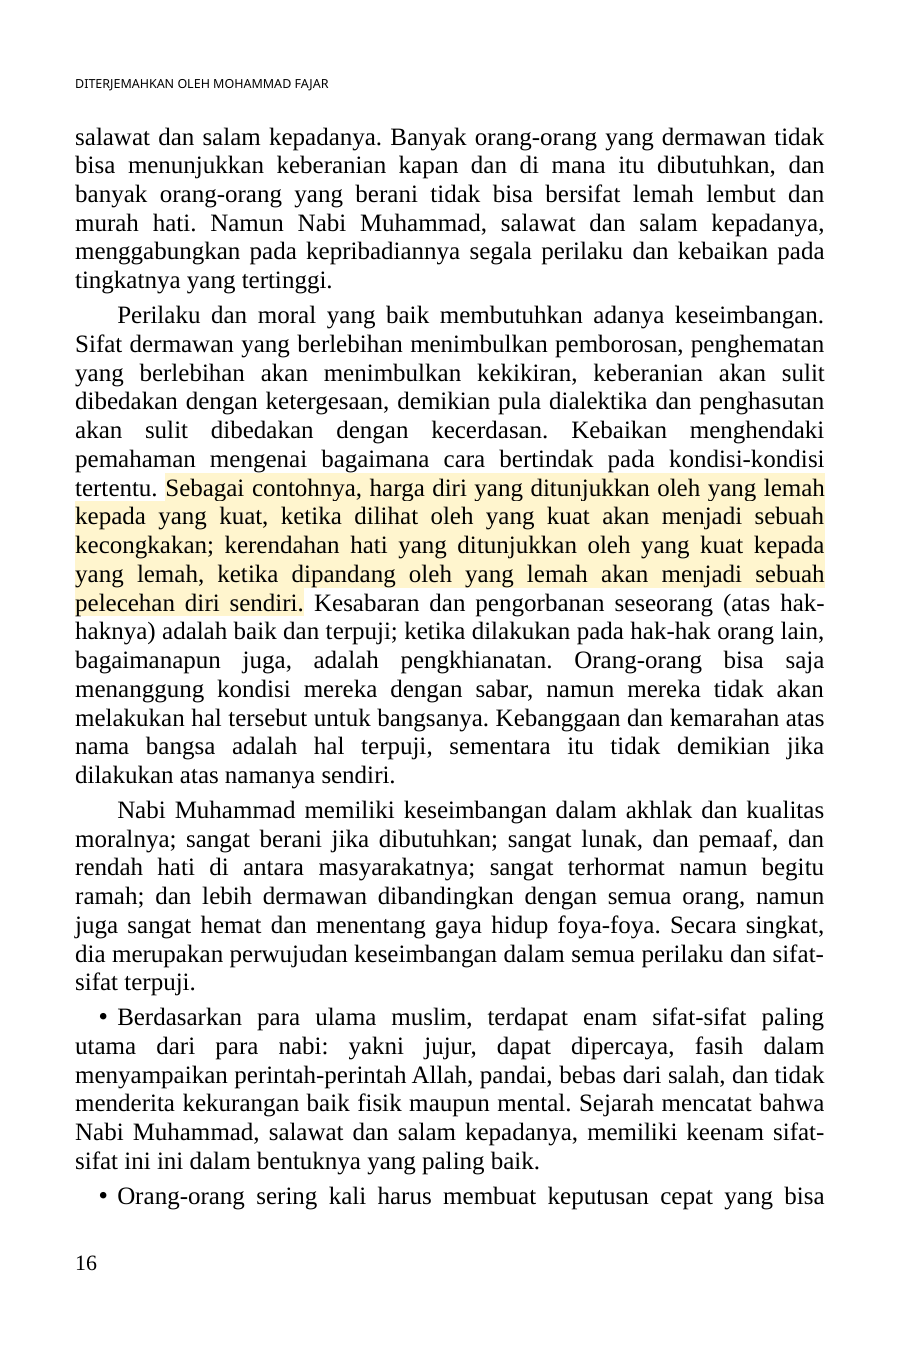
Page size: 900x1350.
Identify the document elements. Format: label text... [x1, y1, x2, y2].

text Perilaku dan moral yang baik membutuhkan adanya keseimbangan. Sifat dermawan yang berlebihan menimbulkan pemborosan, penghematan yang berlebihan akan menimbulkan kekikiran, keberanian akan sulit dibedakan dengan ketergesaan, demikian pula dialektika dan penghasutan akan sulit dibedakan dengan kecerdasan. Kebaikan menghendaki pemahaman mengenai bagaimana cara bertindak pada kondisi-kondisi tertentu. Sebagai contohnya, harga diri yang ditunjukkan oleh yang lemah kepada yang kuat, ketika dilihat oleh yang kuat akan menjadi sebuah kecongkakan; kerendahan hati yang ditunjukkan oleh yang kuat kepada yang lemah, ketika dipandang oleh yang lemah akan menjadi sebuah pelecehan diri sendiri. Kesabaran dan pengorbanan seseorang (atas hak-haknya) adalah baik dan terpuji; ketika dilakukan pada hak-hak orang lain, bagaimanapun juga, adalah pengkhianatan. Orang-orang bisa saja menanggung kondisi mereka dengan sabar, namun mereka tidak akan melakukan hal tersebut untuk bangsanya. Kebanggaan dan kemarahan atas nama bangsa adalah hal terpuji, sementara itu tidak demikian jika dilakukan atas namanya sendiri. [75, 300, 825, 789]
list salawat dan salam kepadanya. Banyak orang-orang yang dermawan tidak bisa menunjukkan keberanian kapan dan di mana itu dibutuhkan, dan banyak orang-orang yang berani tidak bisa bersifat lemah lembut dan murah hati. Namun Nabi Muhammad, salawat dan salam kepadanya, menggabungkan pada kepribadiannya segala perilaku dan kebaikan pada tingkatnya yang tertinggi. [75, 122, 825, 294]
list Berdasarkan para ulama muslim, terdapat enam sifat-sifat paling utama dari para nabi: yakni jujur, dapat dipercaya, fasih dalam menyampaikan perintah-perintah Allah, pandai, bebas dari salah, dan tidak menderita kekurangan baik fisik maupun mental. Sejarah mencatat bahwa Nabi Muhammad, salawat dan salam kepadanya, memiliki keenam sifat-sifat ini ini dalam bentuknya yang paling baik. [75, 1002, 825, 1175]
list Orang-orang sering kali harus membuat keputusan cepat yang bisa [75, 1181, 825, 1209]
text Nabi Muhammad memiliki keseimbangan dalam akhlak dan kualitas moralnya; sangat berani jika dibutuhkan; sangat lunak, dan pemaaf, dan rendah hati di antara masyarakatnya; sangat terhormat namun begitu ramah; dan lebih dermawan dibandingkan dengan semua orang, namun juga sangat hemat dan menentang gaya hidup foya-foya. Secara singkat, dia merupakan perwujudan keseimbangan dalam semua perilaku dan sifat-sifat terpuji. [75, 795, 825, 996]
